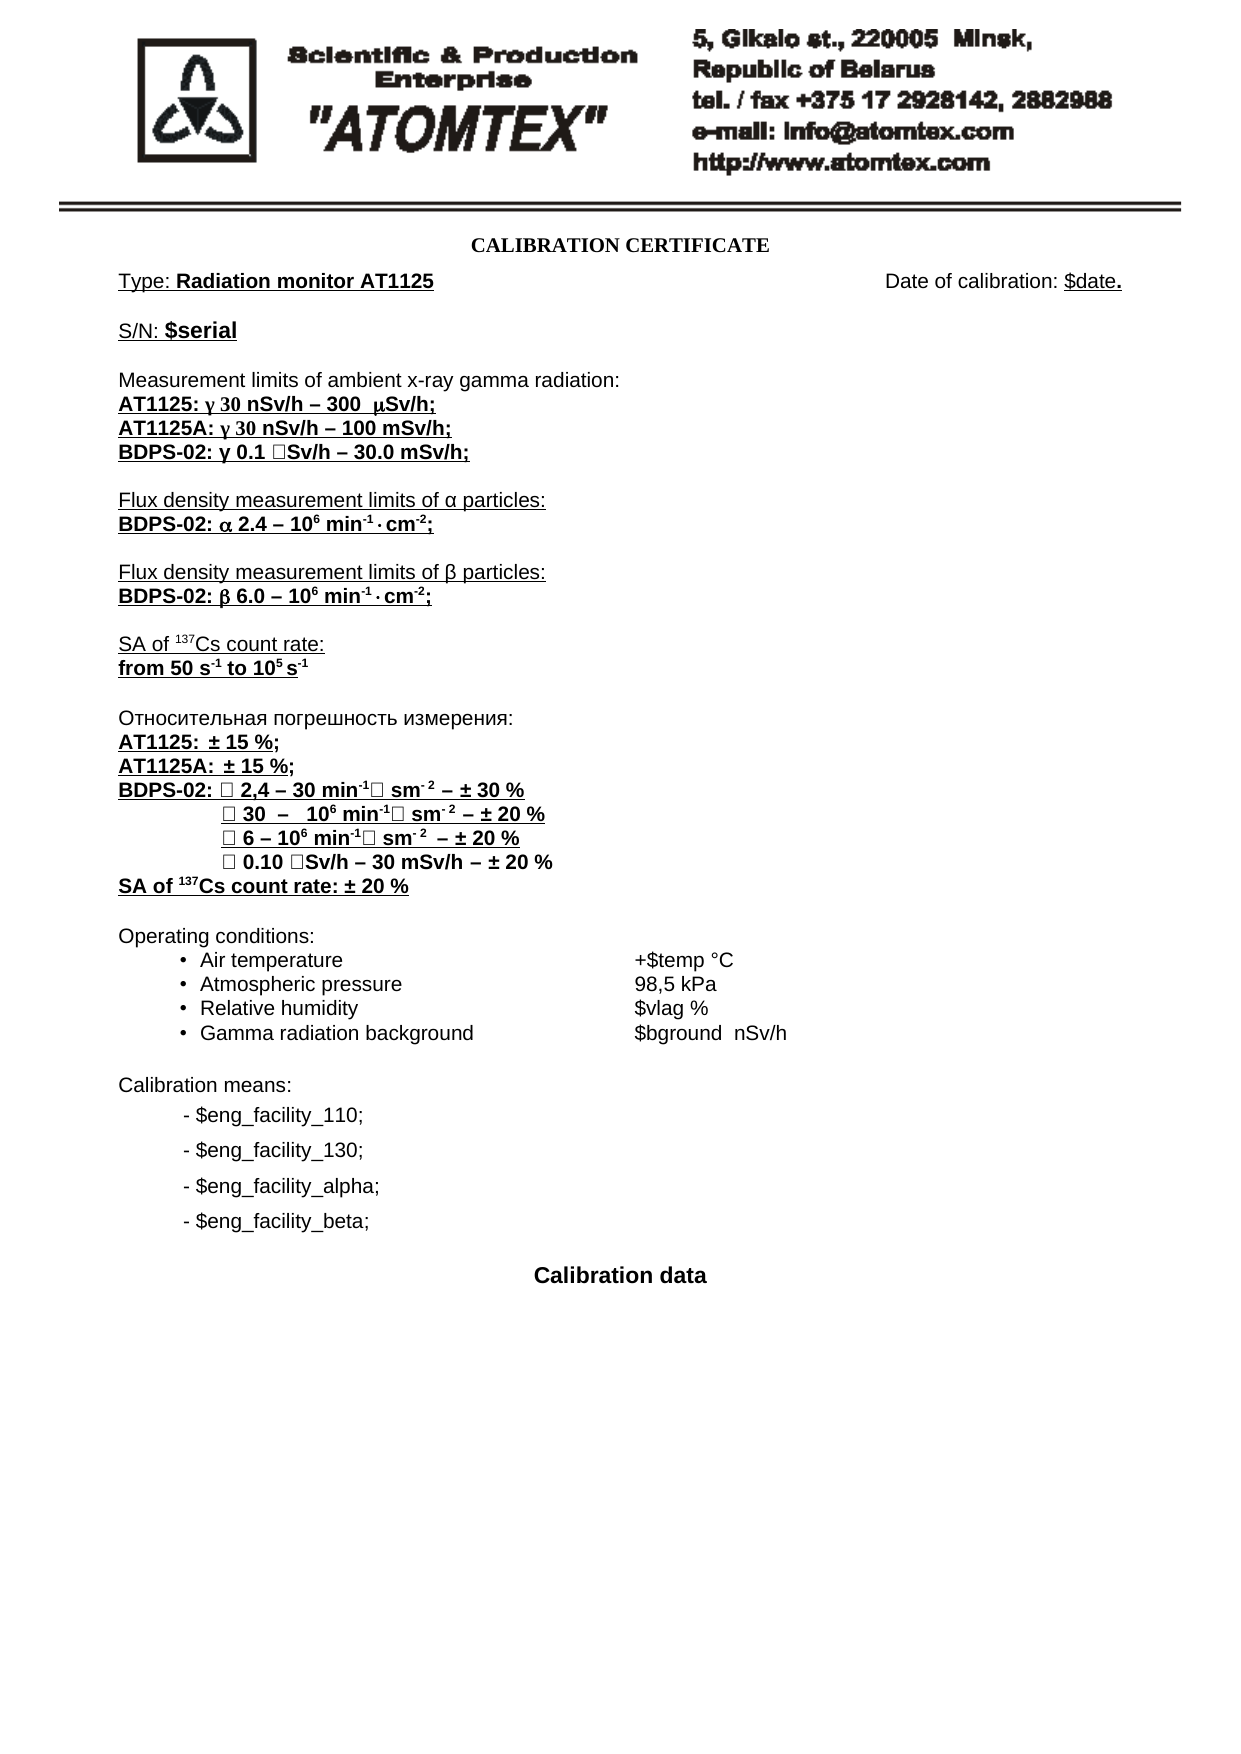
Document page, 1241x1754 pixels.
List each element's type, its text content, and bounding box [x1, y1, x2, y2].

text Calibration means: [118, 1073, 1122, 1097]
text Относительная погрeшность измерения: [118, 706, 1122, 730]
table_header - $eng_facility_beta; [118, 1203, 1122, 1239]
table_header SA of 137Cs count rate: from 50 s-1 to 105 s-1 [118, 608, 1063, 680]
table_header АТ1125: ± 15 %; [118, 730, 1063, 754]
table_header BDPS-02:  2,4 – 30 min-1 sm- 2 – ± 30 %  30 – 106 min-1 sm- 2 – ± 20 %  6 – 106 min-1 sm- 2 – ± 20 %  0.10 Sv/h – 30 mSv/h – ± 20 % [118, 778, 1063, 874]
table_header АТ1125А: ± 15 %; [118, 754, 1063, 778]
table_header - $eng_facility_130; [118, 1133, 1122, 1168]
text Calibration data [118, 1262, 1122, 1288]
picture [59, 29, 1182, 233]
table_header - $eng_facility_110; [118, 1097, 1122, 1132]
list Atmospheric pressure 98,5 kPa [179, 972, 1122, 996]
table_header SA of 137Cs count rate: ± 20 % [118, 874, 1063, 898]
text S/N: $serial [118, 317, 1122, 344]
table_header АТ1125: γ 30 nSv/h – 300 Sv/h; [118, 392, 1063, 416]
table_header - $eng_facility_alpha; [118, 1168, 1122, 1203]
list Relative humidity $vlag % [179, 996, 1122, 1020]
table_header Measurement limits of ambient x-ray gamma radiation: [118, 368, 1063, 392]
list Gamma radiation background $bground nSv/h [179, 1020, 1122, 1044]
table_header BDPS-02: γ 0.1 Sv/h – 30.0 mSv/h; Flux density measurement limits of α particles: BDPS-02:  2.4 – 106 min-1cm-2; Flux density measurement limits of β particles: BDPS-02:  6.0 – 106 min-1cm-2; [118, 440, 1063, 608]
text Type: Radiation monitor AT1125 Date of calibration: $date. [118, 269, 1122, 293]
table_header АТ1125А: γ 30 nSv/h – 100 mSv/h; [118, 416, 1063, 440]
text 03: ± 20 %БД [118, 680, 1122, 706]
text CALIBRATION CERTIFICATE [118, 233, 1122, 257]
text Operating conditions: [118, 924, 1122, 948]
list Air temperature +$temp °C [179, 948, 1122, 972]
